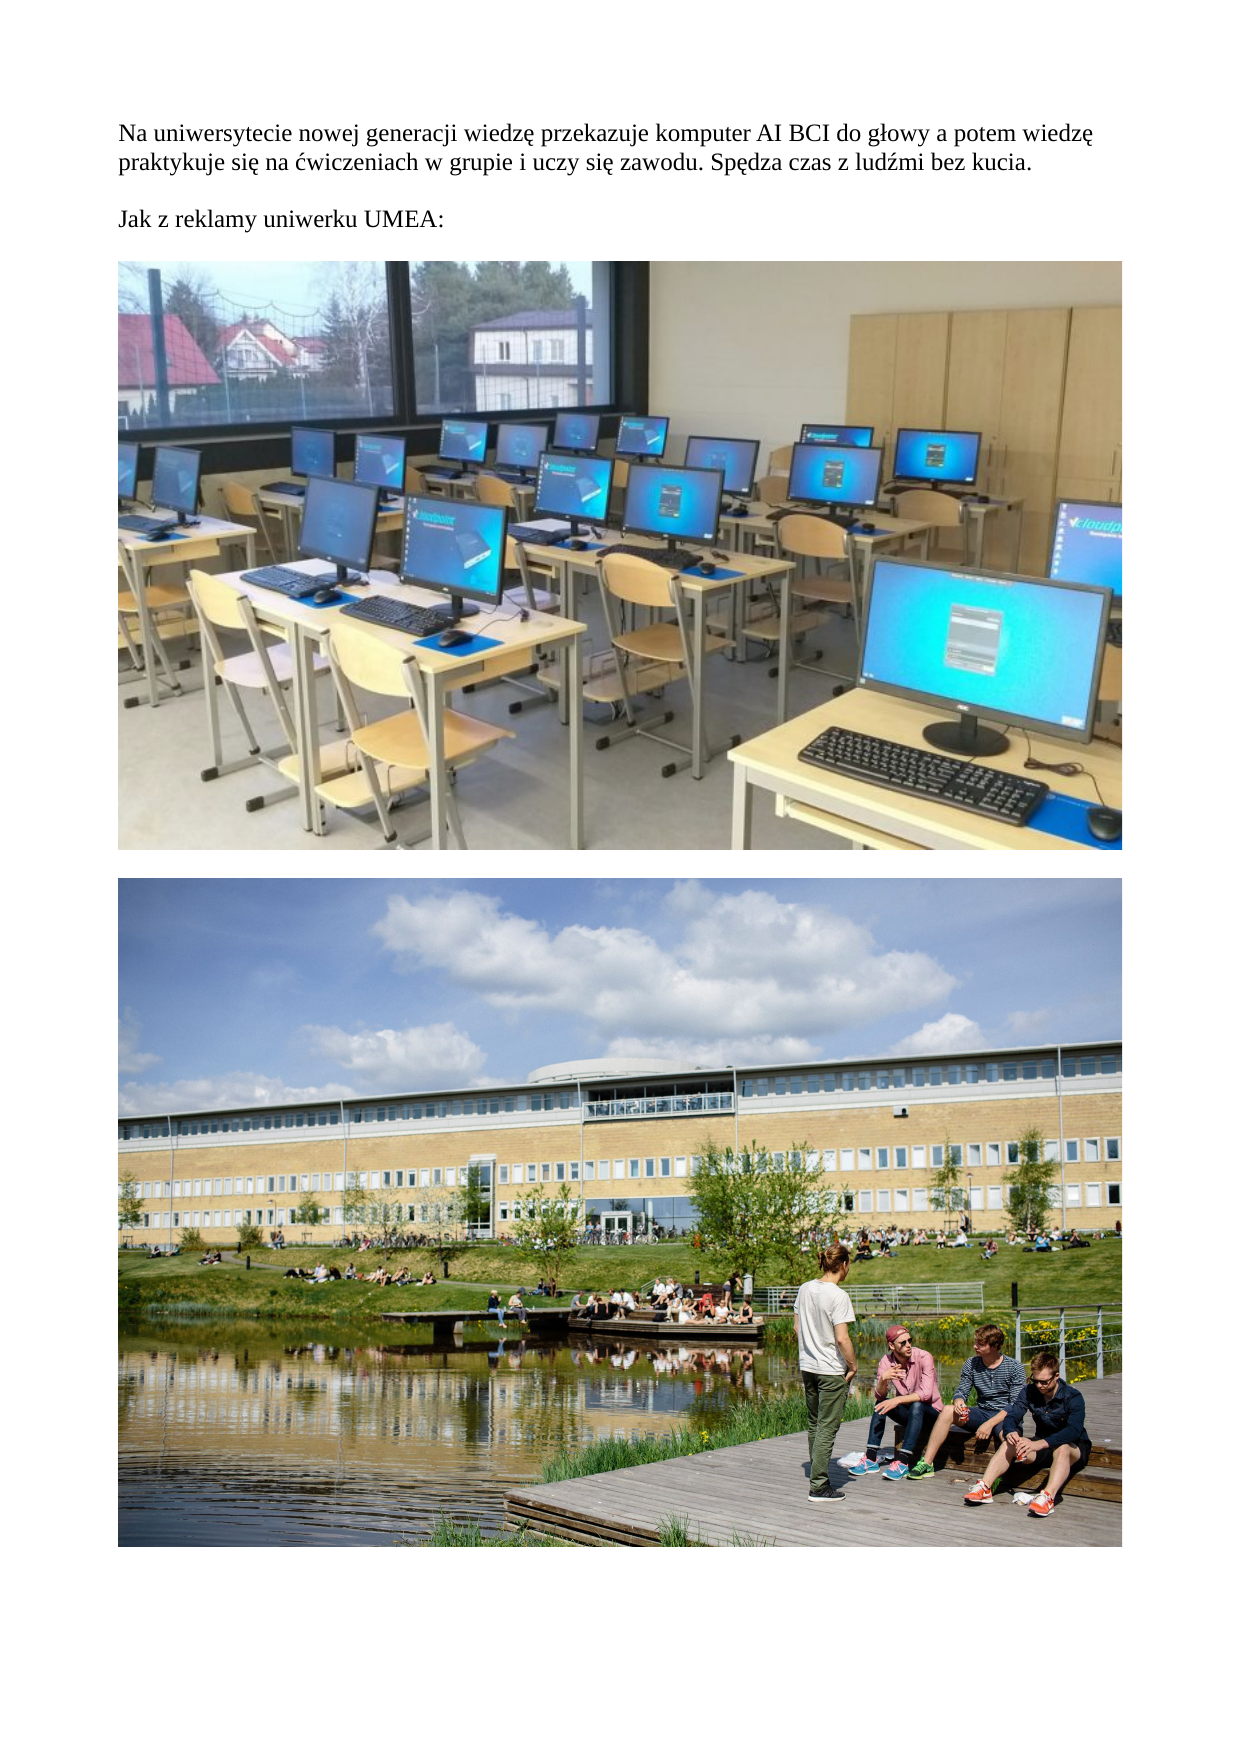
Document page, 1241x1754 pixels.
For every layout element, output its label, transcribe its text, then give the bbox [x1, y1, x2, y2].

text Na uniwersytecie nowej generacji wiedzę przekazuje komputer AI BCI do głowy a potem wiedzę praktykuje się na ćwiczeniach w grupie i uczy się zawodu. Spędza czas z ludźmi bez kucia. [118, 118, 1122, 176]
text Jak z reklamy uniwerku UMEA: [118, 204, 1122, 233]
picture [118, 261, 1123, 850]
picture [118, 878, 1123, 1547]
